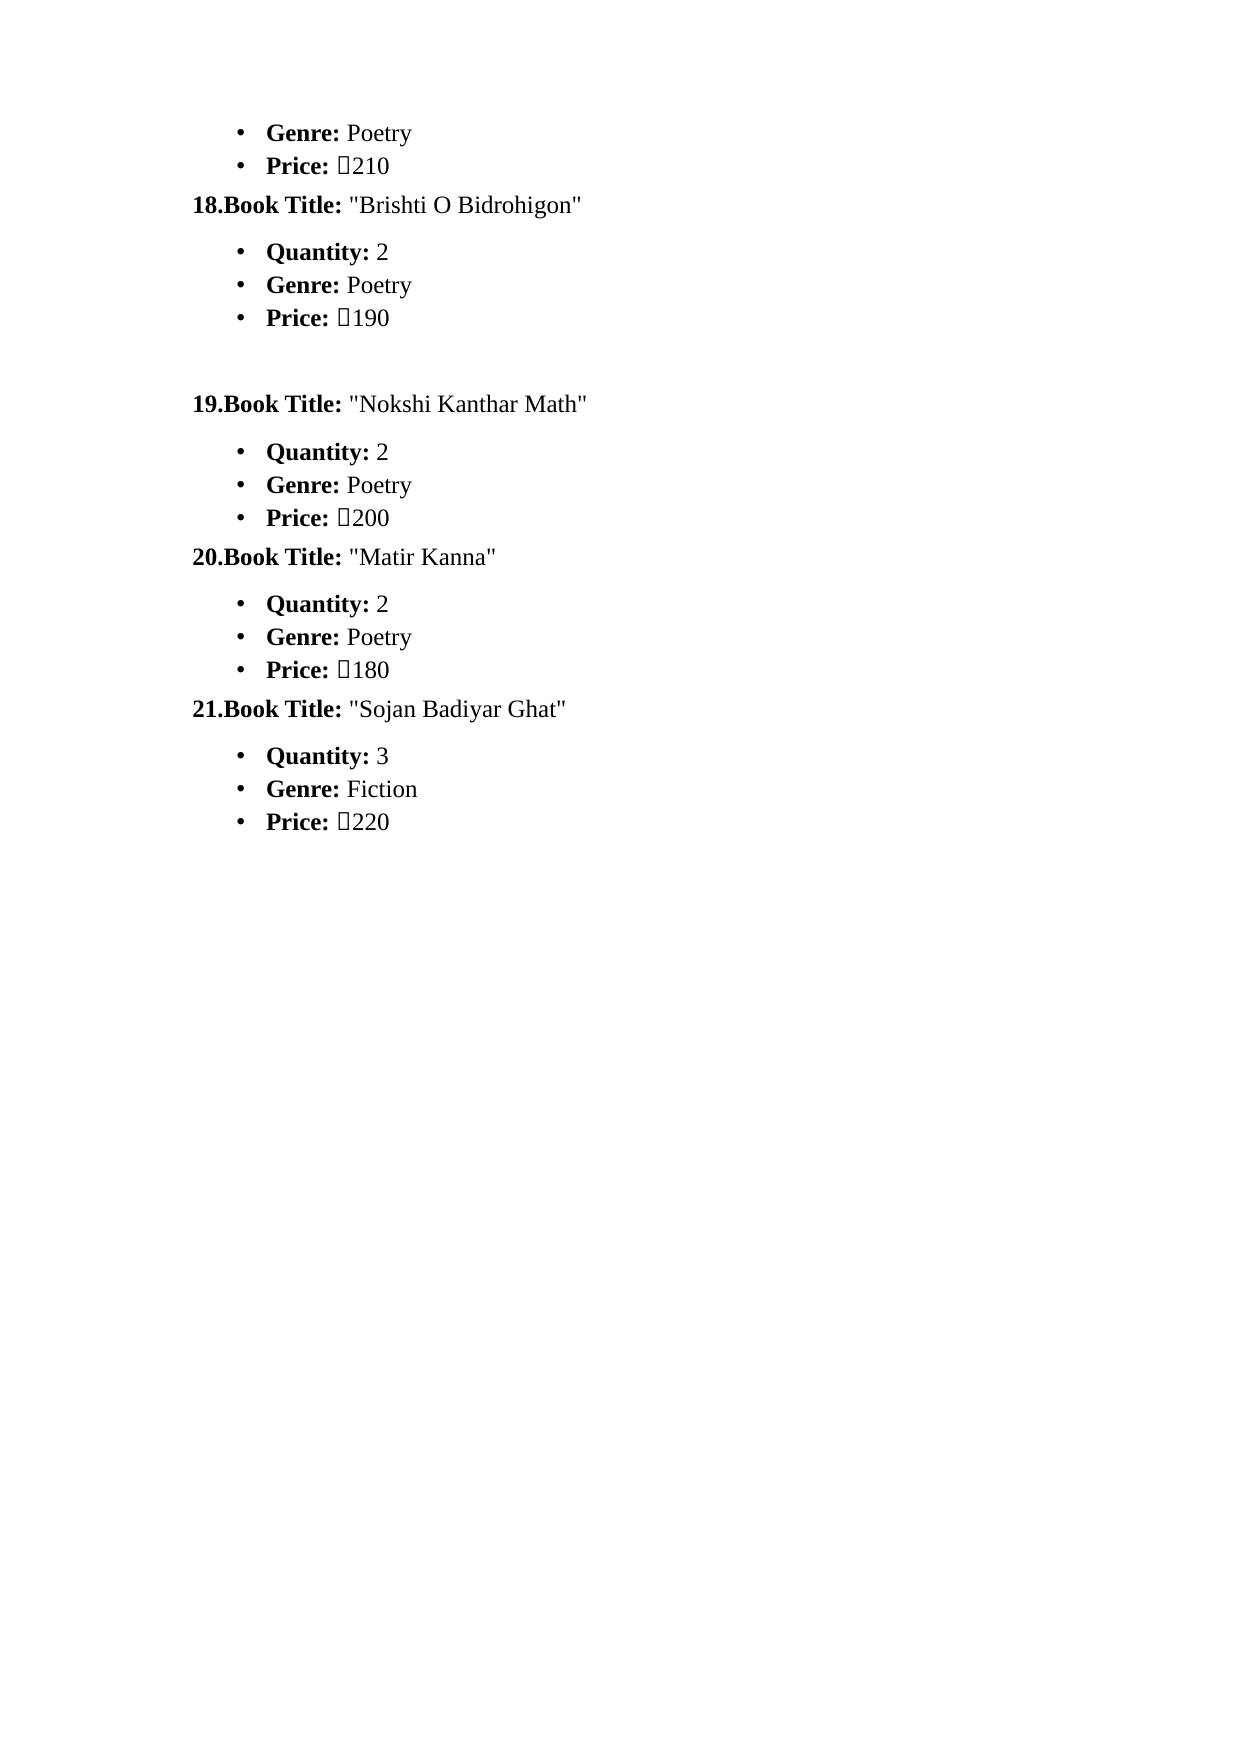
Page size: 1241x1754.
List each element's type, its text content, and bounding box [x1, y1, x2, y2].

list Price: ৳200 [236, 503, 1122, 537]
list Genre: Fiction [236, 774, 1122, 803]
list 21.Book Title: "Sojan Badiyar Ghat" [162, 694, 1122, 723]
list Quantity: 2 [236, 237, 1122, 266]
list Genre: Poetry [236, 622, 1122, 651]
list Price: ৳190 [236, 303, 1122, 337]
list Quantity: 2 [236, 437, 1122, 466]
list 20.Book Title: "Matir Kanna" [162, 542, 1122, 570]
list 18.Book Title: "Brishti O Bidrohigon" [162, 190, 1122, 218]
list 19.Book Title: "Nokshi Kanthar Math" [162, 389, 1122, 418]
list Price: ৳220 [236, 807, 1122, 841]
list Genre: Poetry [236, 270, 1122, 299]
list Genre: Poetry [236, 118, 1122, 147]
list Price: ৳180 [236, 655, 1122, 689]
list Genre: Poetry [236, 470, 1122, 499]
list Quantity: 2 [236, 589, 1122, 618]
list Price: ৳210 [236, 151, 1122, 185]
list Quantity: 3 [236, 741, 1122, 770]
